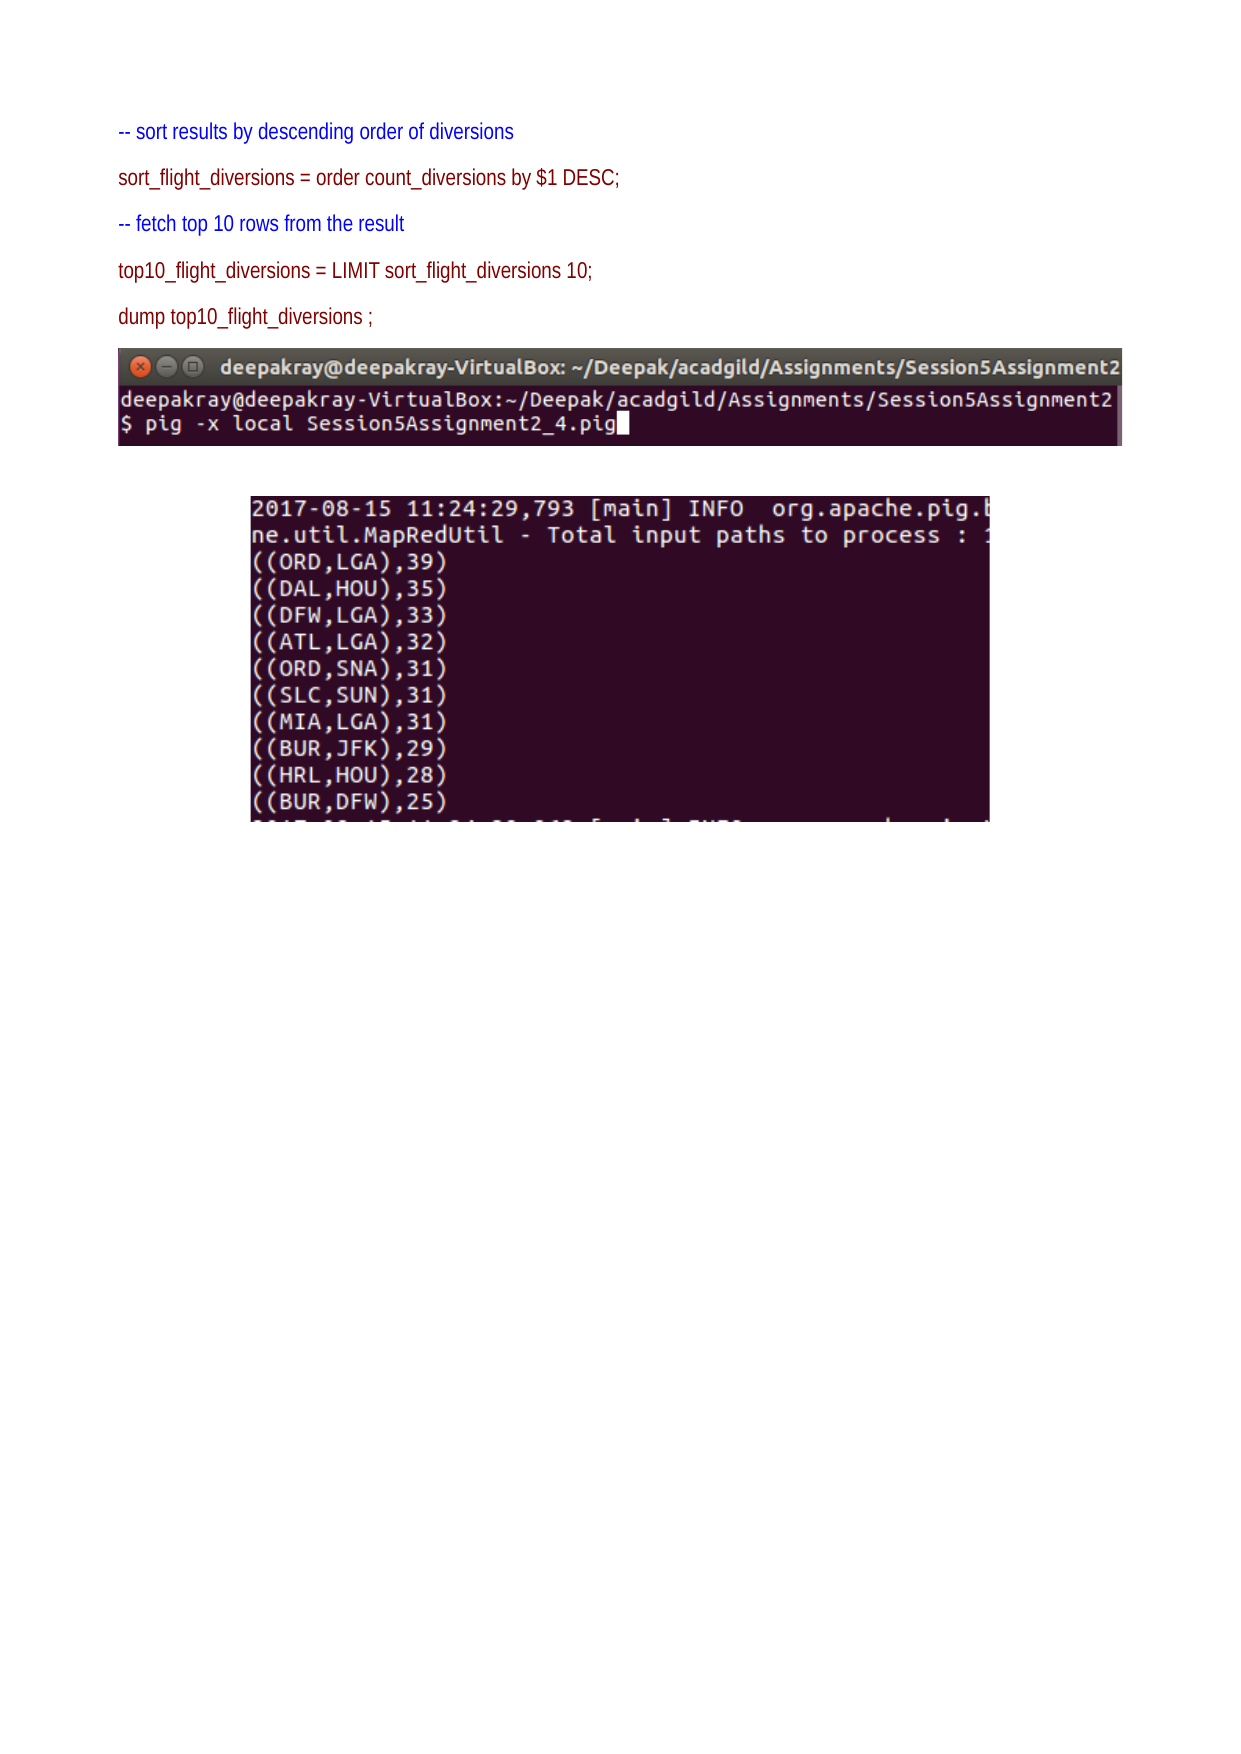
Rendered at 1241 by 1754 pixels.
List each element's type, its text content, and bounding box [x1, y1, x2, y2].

text dump top10_flight_diversions ; [118, 303, 1122, 329]
text -- fetch top 10 rows from the result [118, 210, 1122, 237]
picture [250, 496, 990, 822]
text -- sort results by descending order of diversions [118, 118, 1122, 144]
text top10_flight_diversions = LIMIT sort_flight_diversions 10; [118, 257, 1122, 283]
picture [118, 348, 1123, 446]
text sort_flight_diversions = order count_diversions by $1 DESC; [118, 164, 1122, 191]
